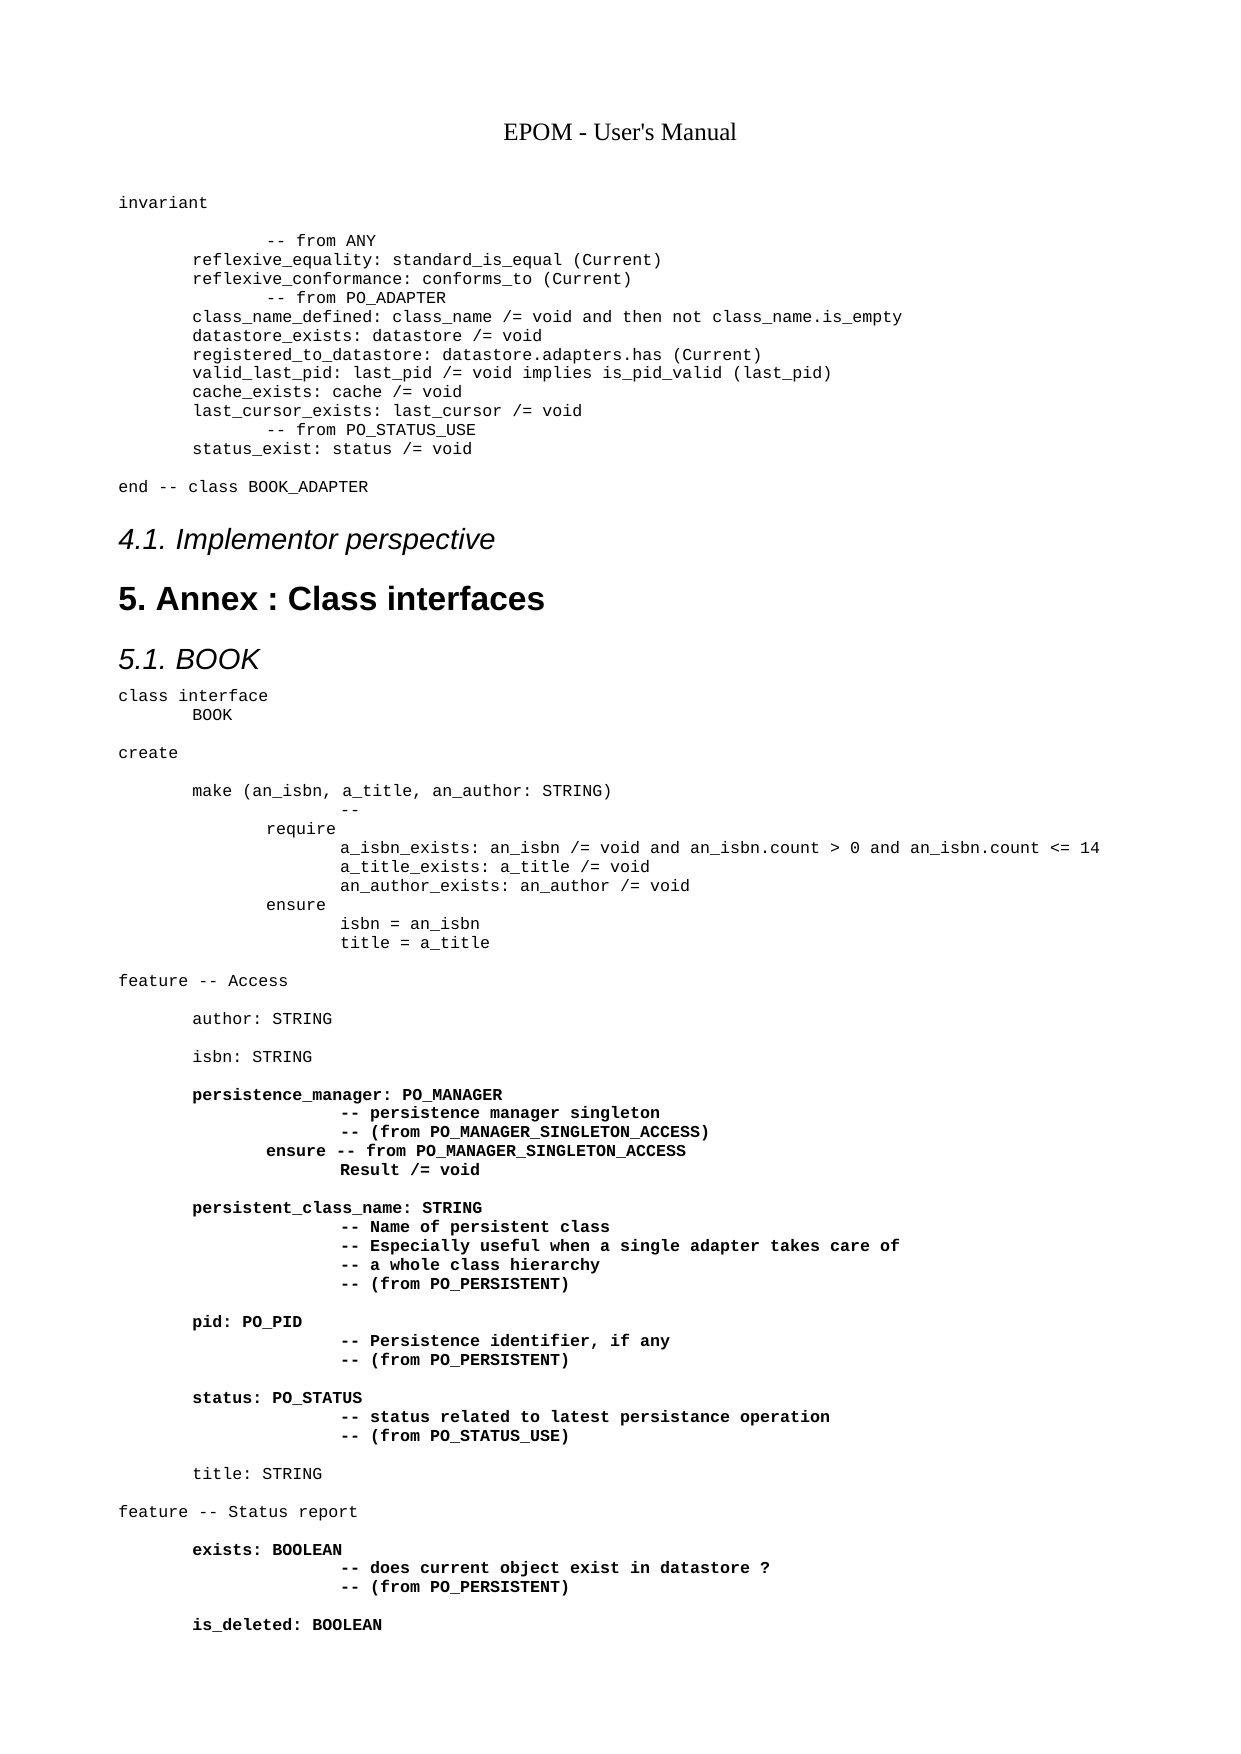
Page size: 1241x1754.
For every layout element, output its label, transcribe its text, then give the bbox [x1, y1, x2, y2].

text -- Persistence identifier, if any [118, 1332, 1122, 1351]
text persistent_class_name: STRING [118, 1200, 1122, 1219]
text cache_exists: cache /= void [118, 384, 1122, 403]
text make (an_isbn, a_title, an_author: STRING) [118, 783, 1122, 802]
text isbn = an_isbn [118, 915, 1122, 934]
text registered_to_datastore: datastore.adapters.has (Current) [118, 346, 1122, 365]
text title: STRING [118, 1465, 1122, 1484]
text isbn: STRING [118, 1048, 1122, 1067]
text datastore_exists: datastore /= void [118, 327, 1122, 346]
text is_deleted: BOOLEAN [118, 1617, 1122, 1636]
text BOOK [118, 707, 1122, 726]
text end -- class BOOK_ADAPTER [118, 479, 1122, 498]
text persistence_manager: PO_MANAGER [118, 1086, 1122, 1105]
subtitle BOOK [118, 643, 1122, 675]
text -- [118, 802, 1122, 821]
text ensure -- from PO_MANAGER_SINGLETON_ACCESS [118, 1143, 1122, 1162]
text -- from PO_STATUS_USE [118, 422, 1122, 441]
text status_exist: status /= void [118, 441, 1122, 460]
subtitle Implementor perspective [118, 523, 1122, 555]
text -- from ANY [118, 232, 1122, 251]
text class interface [118, 688, 1122, 707]
text -- (from PO_PERSISTENT) [118, 1276, 1122, 1294]
text -- persistence manager singleton [118, 1105, 1122, 1124]
text -- Name of persistent class [118, 1219, 1122, 1238]
text author: STRING [118, 1010, 1122, 1029]
text invariant [118, 194, 1122, 213]
text require [118, 821, 1122, 839]
text pid: PO_PID [118, 1313, 1122, 1332]
text -- (from PO_MANAGER_SINGLETON_ACCESS) [118, 1124, 1122, 1143]
text a_title_exists: a_title /= void [118, 858, 1122, 877]
text valid_last_pid: last_pid /= void implies is_pid_valid (last_pid) [118, 365, 1122, 384]
text class_name_defined: class_name /= void and then not class_name.is_empty [118, 308, 1122, 327]
text feature -- Access [118, 972, 1122, 991]
text -- (from PO_PERSISTENT) [118, 1579, 1122, 1598]
text reflexive_conformance: conforms_to (Current) [118, 270, 1122, 289]
text a_isbn_exists: an_isbn /= void and an_isbn.count > 0 and an_isbn.count <= 14 [118, 839, 1122, 858]
text exists: BOOLEAN [118, 1541, 1122, 1560]
text -- does current object exist in datastore ? [118, 1560, 1122, 1579]
text an_author_exists: an_author /= void [118, 877, 1122, 896]
text title = a_title [118, 934, 1122, 953]
text -- from PO_ADAPTER [118, 289, 1122, 308]
text feature -- Status report [118, 1503, 1122, 1522]
text -- (from PO_PERSISTENT) [118, 1351, 1122, 1370]
text ensure [118, 896, 1122, 915]
text -- Especially useful when a single adapter takes care of [118, 1238, 1122, 1257]
text Result /= void [118, 1162, 1122, 1181]
text last_cursor_exists: last_cursor /= void [118, 403, 1122, 422]
text status: PO_STATUS [118, 1389, 1122, 1408]
text reflexive_equality: standard_is_equal (Current) [118, 251, 1122, 270]
subtitle Annex : Class interfaces [118, 580, 1122, 618]
text create [118, 745, 1122, 764]
text -- status related to latest persistance operation [118, 1408, 1122, 1427]
text -- a whole class hierarchy [118, 1257, 1122, 1276]
text -- (from PO_STATUS_USE) [118, 1427, 1122, 1446]
